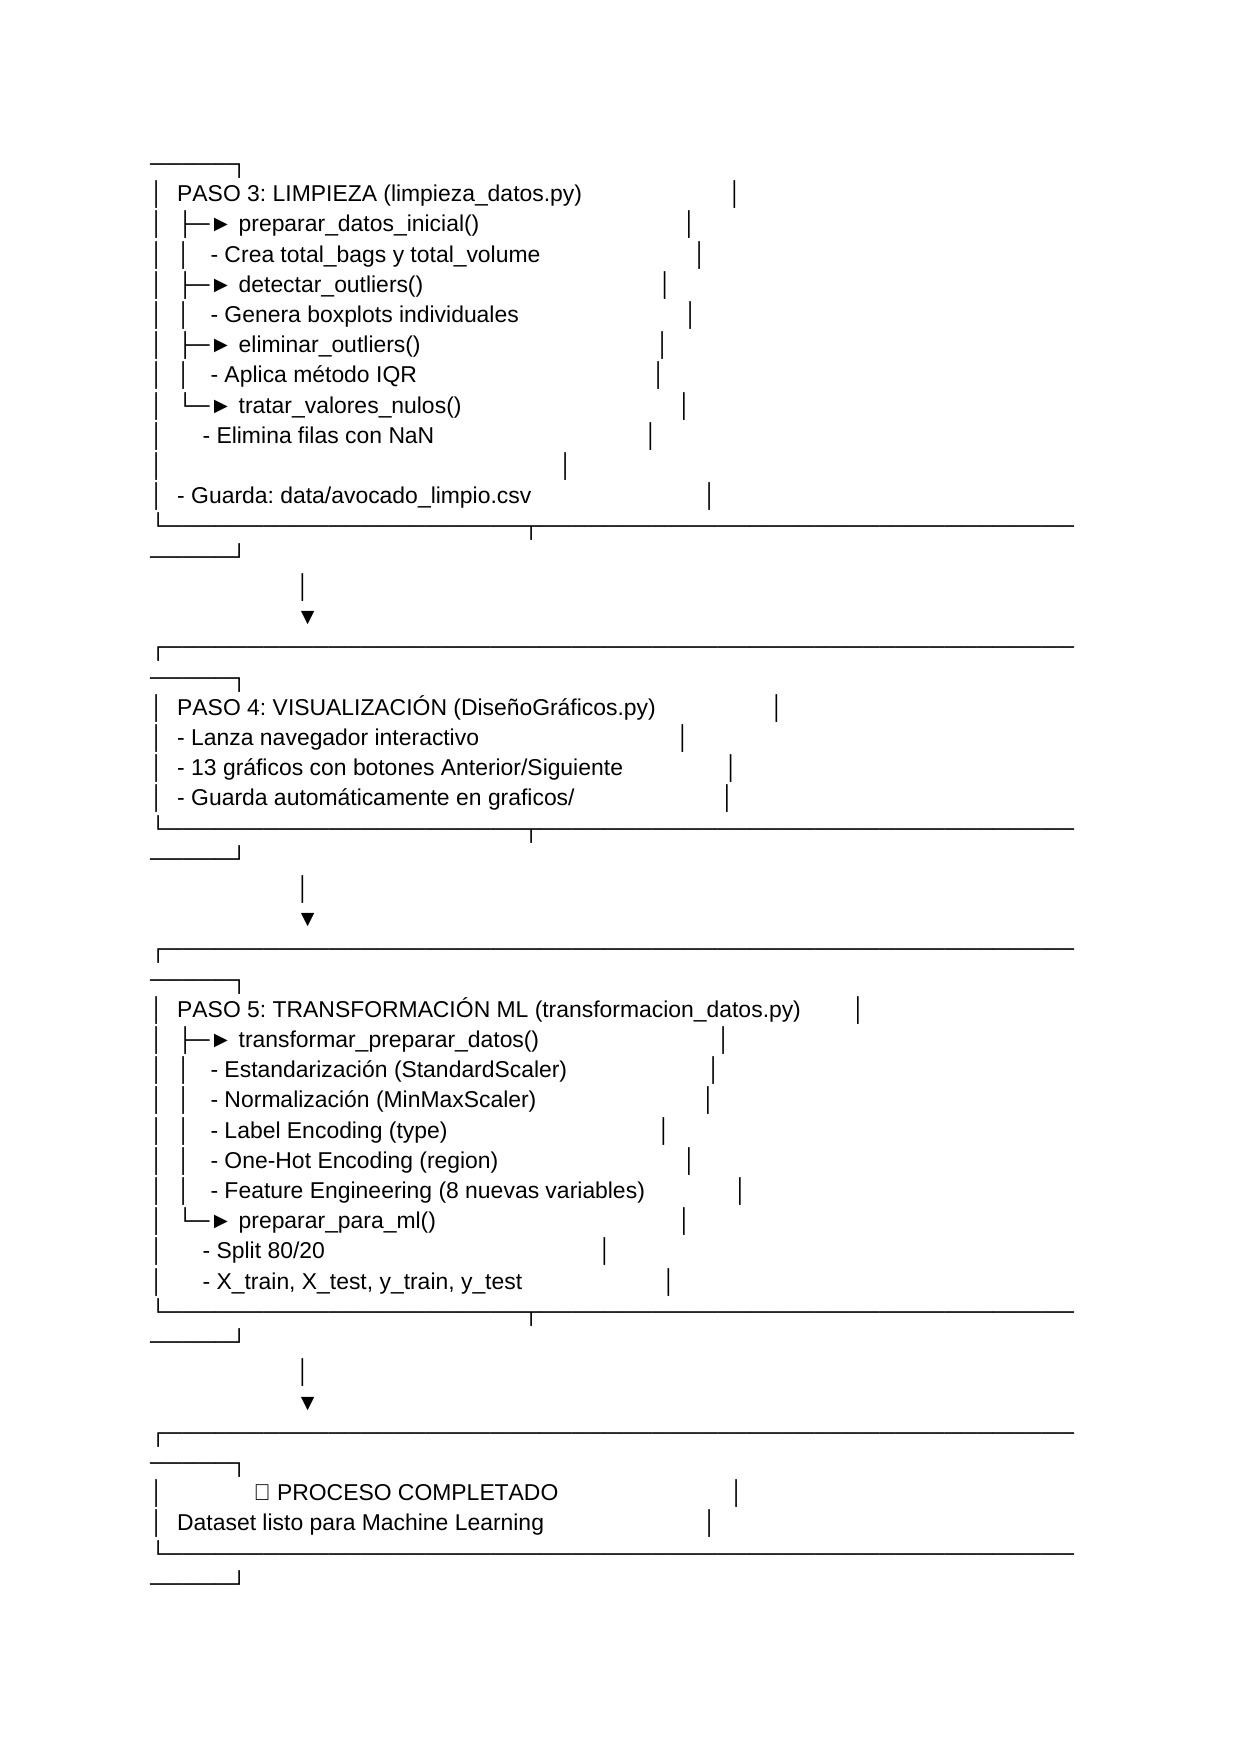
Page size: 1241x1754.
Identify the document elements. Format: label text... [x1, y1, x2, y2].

text ┌─────────────────────────────────────────────────────────────┐ [150, 633, 1090, 690]
text │ - Guarda automáticamente en graficos/ │ [727, 784, 1090, 811]
text │ │ - Estandarización (StandardScaler) │ [184, 1056, 712, 1083]
text │ │ - Normalización (MinMaxScaler) │ [708, 1086, 1090, 1113]
text └──────────────────────┬──────────────────────────────────────┘ [150, 1298, 1090, 1354]
text │ │ - Aplica método IQR │ [659, 361, 1090, 388]
text │ │ [157, 452, 564, 478]
text │ ├─► detectar_outliers() │ [186, 271, 663, 297]
text │ ├─► transformar_preparar_datos() │ [724, 1026, 1090, 1052]
text │ - Guarda automáticamente en graficos/ │ [157, 784, 725, 811]
text │ - Elimina filas con NaN │ [157, 422, 649, 448]
text │ PASO 3: LIMPIEZA (limpieza_datos.py) │ [157, 180, 733, 207]
text │ - Elimina filas con NaN │ [651, 422, 1090, 448]
text │ ├─► eliminar_outliers() │ [157, 331, 184, 358]
text │ │ - Crea total_bags y total_volume │ [184, 241, 698, 267]
text │ - Split 80/20 │ [157, 1237, 603, 1264]
text │ │ - Normalización (MinMaxScaler) │ [184, 1086, 706, 1113]
text └──────────────────────┬──────────────────────────────────────┘ [150, 512, 1090, 569]
text │ - Guarda: data/avocado_limpio.csv │ [710, 482, 1090, 509]
text │ PASO 5: TRANSFORMACIÓN ML (transformacion_datos.py) │ [858, 996, 1090, 1022]
text │ ├─► eliminar_outliers() │ [663, 331, 1090, 358]
text │ │ - Feature Engineering (8 nuevas variables) │ [740, 1177, 1090, 1203]
text │ - Guarda: data/avocado_limpio.csv │ [157, 482, 708, 509]
text │ │ [566, 452, 1090, 478]
text │ ├─► transformar_preparar_datos() │ [186, 1026, 722, 1052]
text │ Dataset listo para Machine Learning │ [710, 1509, 1090, 1536]
text │ │ - Feature Engineering (8 nuevas variables) │ [184, 1177, 738, 1203]
text │ PASO 4: VISUALIZACIÓN (DiseñoGráficos.py) │ [157, 694, 775, 720]
text ┌─────────────────────────────────────────────────────────────┐ [150, 935, 1090, 992]
text │ [303, 573, 1090, 599]
text │ PASO 3: LIMPIEZA (limpieza_datos.py) │ [735, 180, 1090, 207]
text │ - Lanza navegador interactivo │ [683, 724, 1090, 750]
text │ - Split 80/20 │ [605, 1237, 1090, 1264]
text │ └─► preparar_para_ml() │ [157, 1207, 682, 1234]
text │ ✅ PROCESO COMPLETADO │ [157, 1479, 735, 1506]
text ▼ [150, 1388, 1090, 1415]
text │ ✅ PROCESO COMPLETADO │ [737, 1479, 1090, 1506]
text │ │ - Crea total_bags y total_volume │ [700, 241, 1090, 267]
text ▼ [150, 603, 1090, 629]
text │ ├─► eliminar_outliers() │ [186, 331, 661, 358]
text │ - X_train, X_test, y_train, y_test │ [157, 1268, 667, 1294]
text │ PASO 5: TRANSFORMACIÓN ML (transformacion_datos.py) │ [157, 996, 856, 1022]
text │ │ [150, 452, 155, 478]
text │ │ - Label Encoding (type) │ [157, 1117, 182, 1143]
text ▼ [150, 905, 1090, 932]
text │ - Lanza navegador interactivo │ [157, 724, 681, 750]
text │ │ - Label Encoding (type) │ [184, 1117, 662, 1143]
text │ ├─► detectar_outliers() │ [157, 271, 184, 297]
text │ Dataset listo para Machine Learning │ [157, 1509, 708, 1536]
text │ - 13 gráficos con botones Anterior/Siguiente │ [157, 754, 729, 781]
text │ ├─► preparar_datos_inicial() │ [157, 210, 184, 237]
text │ │ - Aplica método IQR │ [184, 361, 657, 388]
text │ │ - Label Encoding (type) │ [664, 1117, 1090, 1143]
text │ └─► tratar_valores_nulos() │ [157, 392, 682, 418]
text │ [303, 1358, 1090, 1385]
text │ - 13 gráficos con botones Anterior/Siguiente │ [731, 754, 1090, 781]
text │ │ - One-Hot Encoding (region) │ [689, 1147, 1090, 1173]
text └──────────────────────┬──────────────────────────────────────┘ [150, 814, 1090, 871]
text │ │ - Genera boxplots individuales │ [691, 301, 1090, 327]
text │ └─► tratar_valores_nulos() │ [684, 392, 1090, 418]
text │ [150, 1358, 301, 1385]
text │ │ - Aplica método IQR │ [157, 361, 182, 388]
text │ │ - One-Hot Encoding (region) │ [184, 1147, 687, 1173]
text │ [303, 875, 1090, 901]
text │ PASO 4: VISUALIZACIÓN (DiseñoGráficos.py) │ [777, 694, 1090, 720]
text │ │ - Genera boxplots individuales │ [184, 301, 689, 327]
text └─────────────────────────────────────────────────────────────┘ [150, 1539, 1090, 1596]
text │ [150, 573, 301, 599]
text │ │ - Estandarización (StandardScaler) │ [714, 1056, 1090, 1083]
text ┌─────────────────────────────────────────────────────────────┐ [150, 1419, 1090, 1475]
text │ [150, 875, 301, 901]
text │ ├─► preparar_datos_inicial() │ [689, 210, 1090, 237]
text │ ├─► preparar_datos_inicial() │ [186, 210, 687, 237]
text │ └─► preparar_para_ml() │ [684, 1207, 1090, 1234]
text │ ├─► detectar_outliers() │ [665, 271, 1090, 297]
text ─────┐ [150, 150, 1090, 176]
text │ - X_train, X_test, y_train, y_test │ [669, 1268, 1090, 1294]
